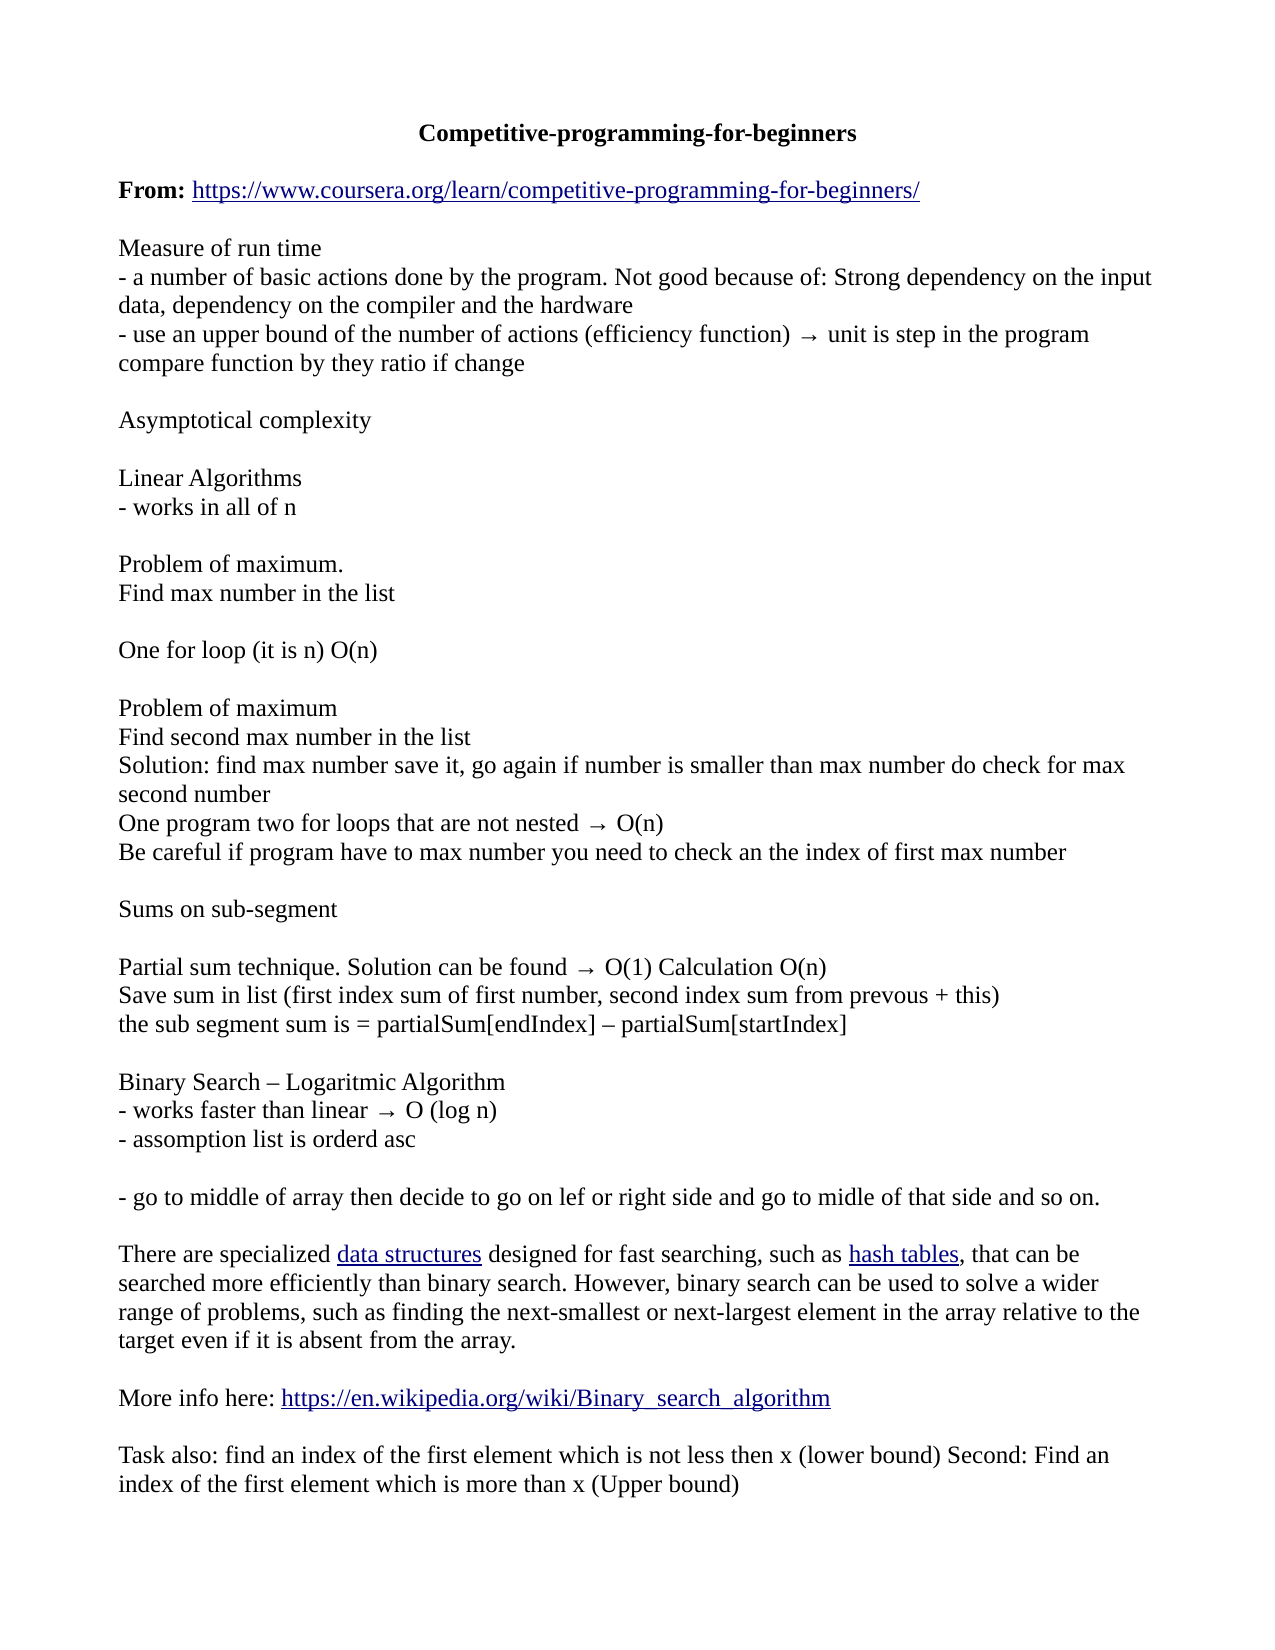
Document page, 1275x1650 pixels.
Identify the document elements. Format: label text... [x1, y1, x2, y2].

text - a number of basic actions done by the program. Not good because of: Strong dependency on the input data, dependency on the compiler and the hardware [118, 262, 1157, 319]
text From: https://www.coursera.org/learn/competitive-programming-for-beginners/ [118, 176, 1157, 204]
text Binary Search – Logaritmic Algorithm [118, 1067, 1157, 1096]
text Linear Algorithms [118, 463, 1157, 492]
text Problem of maximum Find second max number in the list [118, 693, 1157, 751]
text Save sum in list (first index sum of first number, second index sum from prevous + this) the sub segment sum is = partialSum[endIndex] – partialSum[startIndex] [118, 981, 1157, 1038]
text - go to middle of array then decide to go on lef or right side and go to midle of that side and so on. [118, 1182, 1157, 1211]
text - works in all of n [118, 492, 1157, 521]
text One for loop (it is n) O(n) [118, 636, 1157, 664]
text Solution: find max number save it, go again if number is smaller than max number do check for max second number [118, 751, 1157, 808]
text Problem of maximum. Find max number in the list [118, 549, 1157, 607]
text Be careful if program have to max number you need to check an the index of first max number [118, 837, 1157, 866]
text Measure of run time [118, 233, 1157, 262]
text Sums on sub-segment [118, 894, 1157, 923]
text Partial sum technique. Solution can be found → O(1) Calculation O(n) [118, 952, 1157, 981]
text - assomption list is orderd asc [118, 1124, 1157, 1153]
text - use an upper bound of the number of actions (efficiency function) → unit is step in the program compare function by they ratio if change [118, 319, 1157, 377]
text Asymptotical complexity [118, 406, 1157, 434]
text More info here: https://en.wikipedia.org/wiki/Binary_search_algorithm [118, 1383, 1157, 1412]
text There are specialized data structures designed for fast searching, such as hash tables, that can be searched more efficiently than binary search. However, binary search can be used to solve a wider range of problems, such as finding the next-smallest or next-largest element in the array relative to the target even if it is absent from the array. [118, 1239, 1157, 1354]
text Competitive-programming-for-beginners [118, 118, 1157, 147]
text - works faster than linear → O (log n) [118, 1096, 1157, 1124]
text Task also: find an index of the first element which is not less then x (lower bound) Second: Find an index of the first element which is more than x (Upper bound) [118, 1441, 1157, 1498]
text One program two for loops that are not nested → O(n) [118, 808, 1157, 837]
